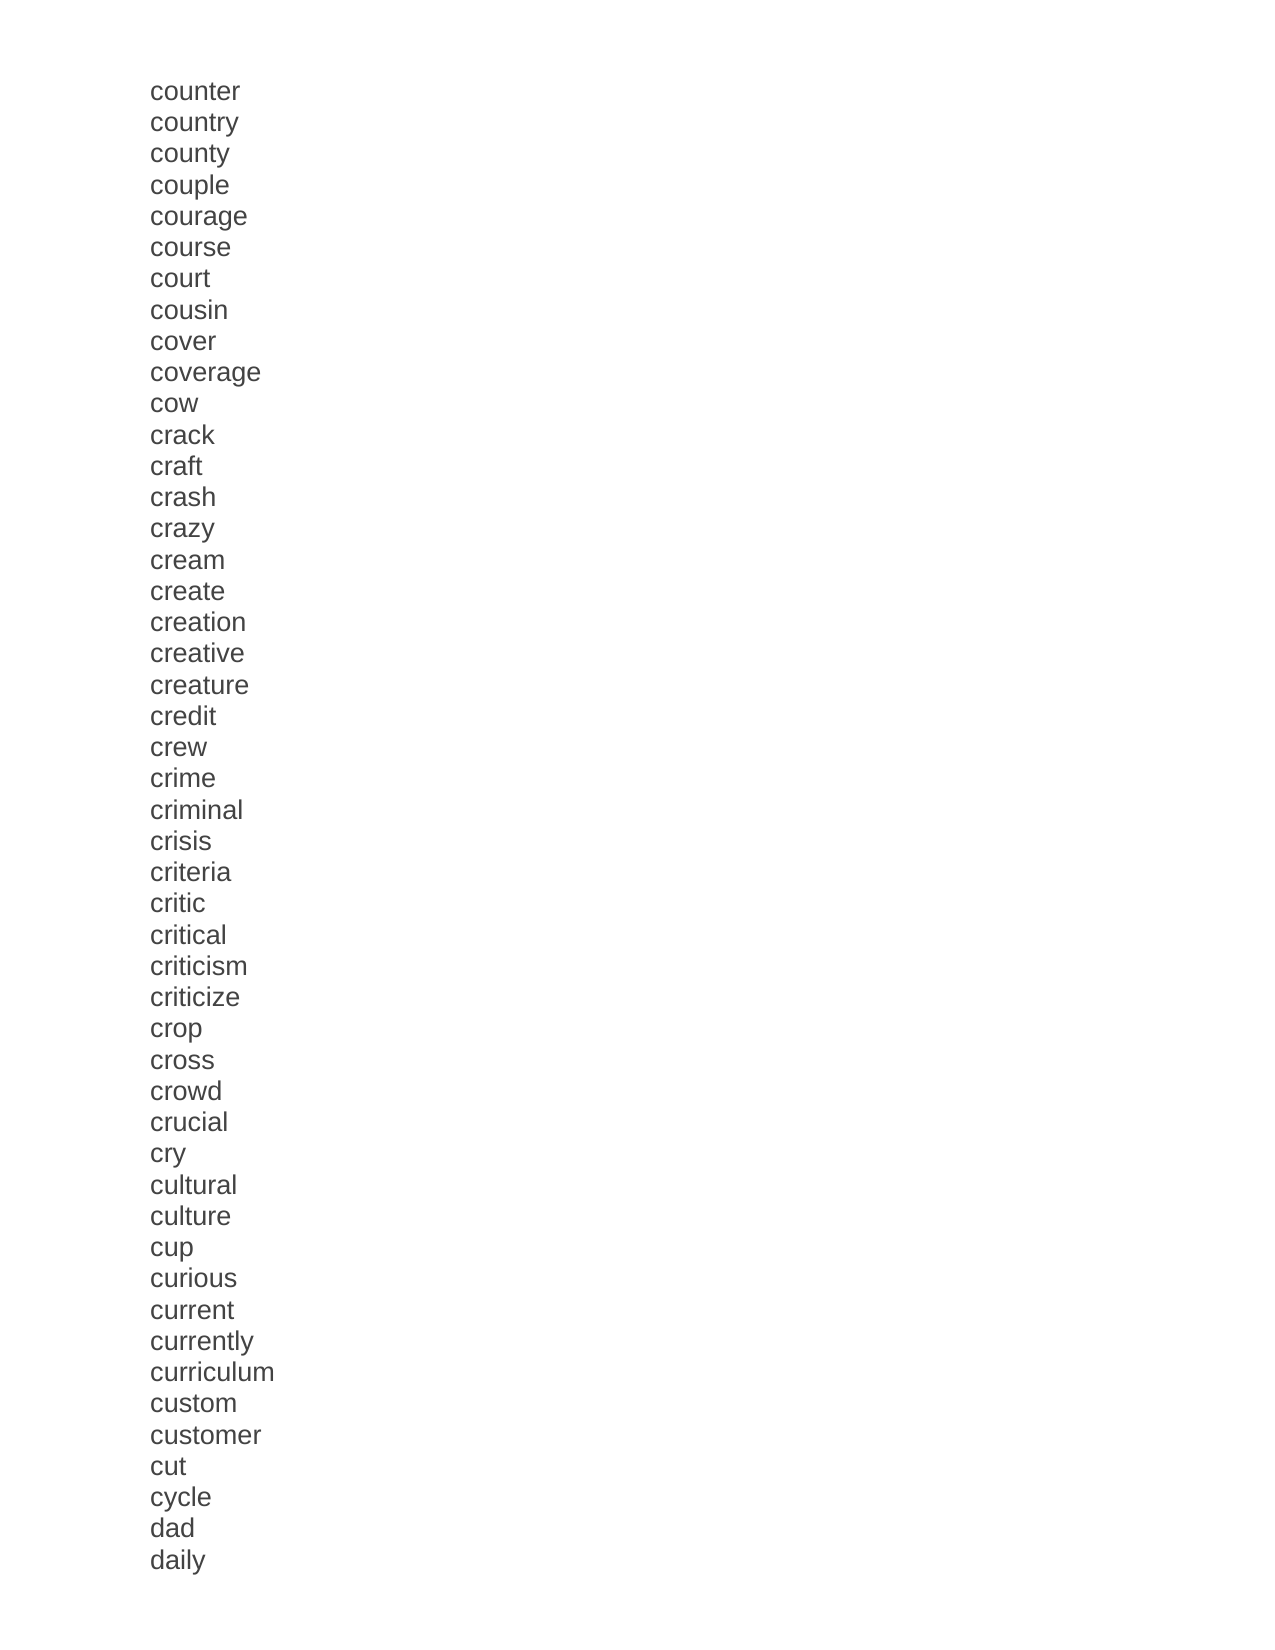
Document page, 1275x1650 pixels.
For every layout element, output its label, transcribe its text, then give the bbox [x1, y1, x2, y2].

text creative [150, 637, 1125, 669]
text curriculum [150, 1356, 1125, 1387]
text cut [150, 1450, 1125, 1481]
text currently [150, 1325, 1125, 1356]
text cousin [150, 294, 1125, 325]
text cup [150, 1231, 1125, 1262]
text crazy [150, 512, 1125, 544]
text country [150, 106, 1125, 137]
text craft [150, 450, 1125, 481]
text critic [150, 887, 1125, 919]
text courage [150, 200, 1125, 231]
text create [150, 575, 1125, 606]
text cover [150, 325, 1125, 356]
text county [150, 137, 1125, 169]
text critical [150, 919, 1125, 950]
text cow [150, 387, 1125, 419]
text dad [150, 1512, 1125, 1544]
text current [150, 1294, 1125, 1325]
text cry [150, 1137, 1125, 1169]
text crime [150, 762, 1125, 794]
text cream [150, 544, 1125, 575]
text criticism [150, 950, 1125, 981]
text crowd [150, 1075, 1125, 1106]
text creature [150, 669, 1125, 700]
text counter [150, 75, 1125, 106]
text daily [150, 1544, 1125, 1575]
text criticize [150, 981, 1125, 1012]
text crew [150, 731, 1125, 762]
text creation [150, 606, 1125, 637]
text couple [150, 169, 1125, 200]
text court [150, 262, 1125, 294]
text course [150, 231, 1125, 262]
text cycle [150, 1481, 1125, 1512]
text criminal [150, 794, 1125, 825]
text curious [150, 1262, 1125, 1294]
text custom [150, 1387, 1125, 1419]
text cultural [150, 1169, 1125, 1200]
text credit [150, 700, 1125, 731]
text crisis [150, 825, 1125, 856]
text criteria [150, 856, 1125, 887]
text crack [150, 419, 1125, 450]
text coverage [150, 356, 1125, 387]
text crop [150, 1012, 1125, 1044]
text crucial [150, 1106, 1125, 1137]
text cross [150, 1044, 1125, 1075]
text culture [150, 1200, 1125, 1231]
text crash [150, 481, 1125, 512]
text customer [150, 1419, 1125, 1450]
